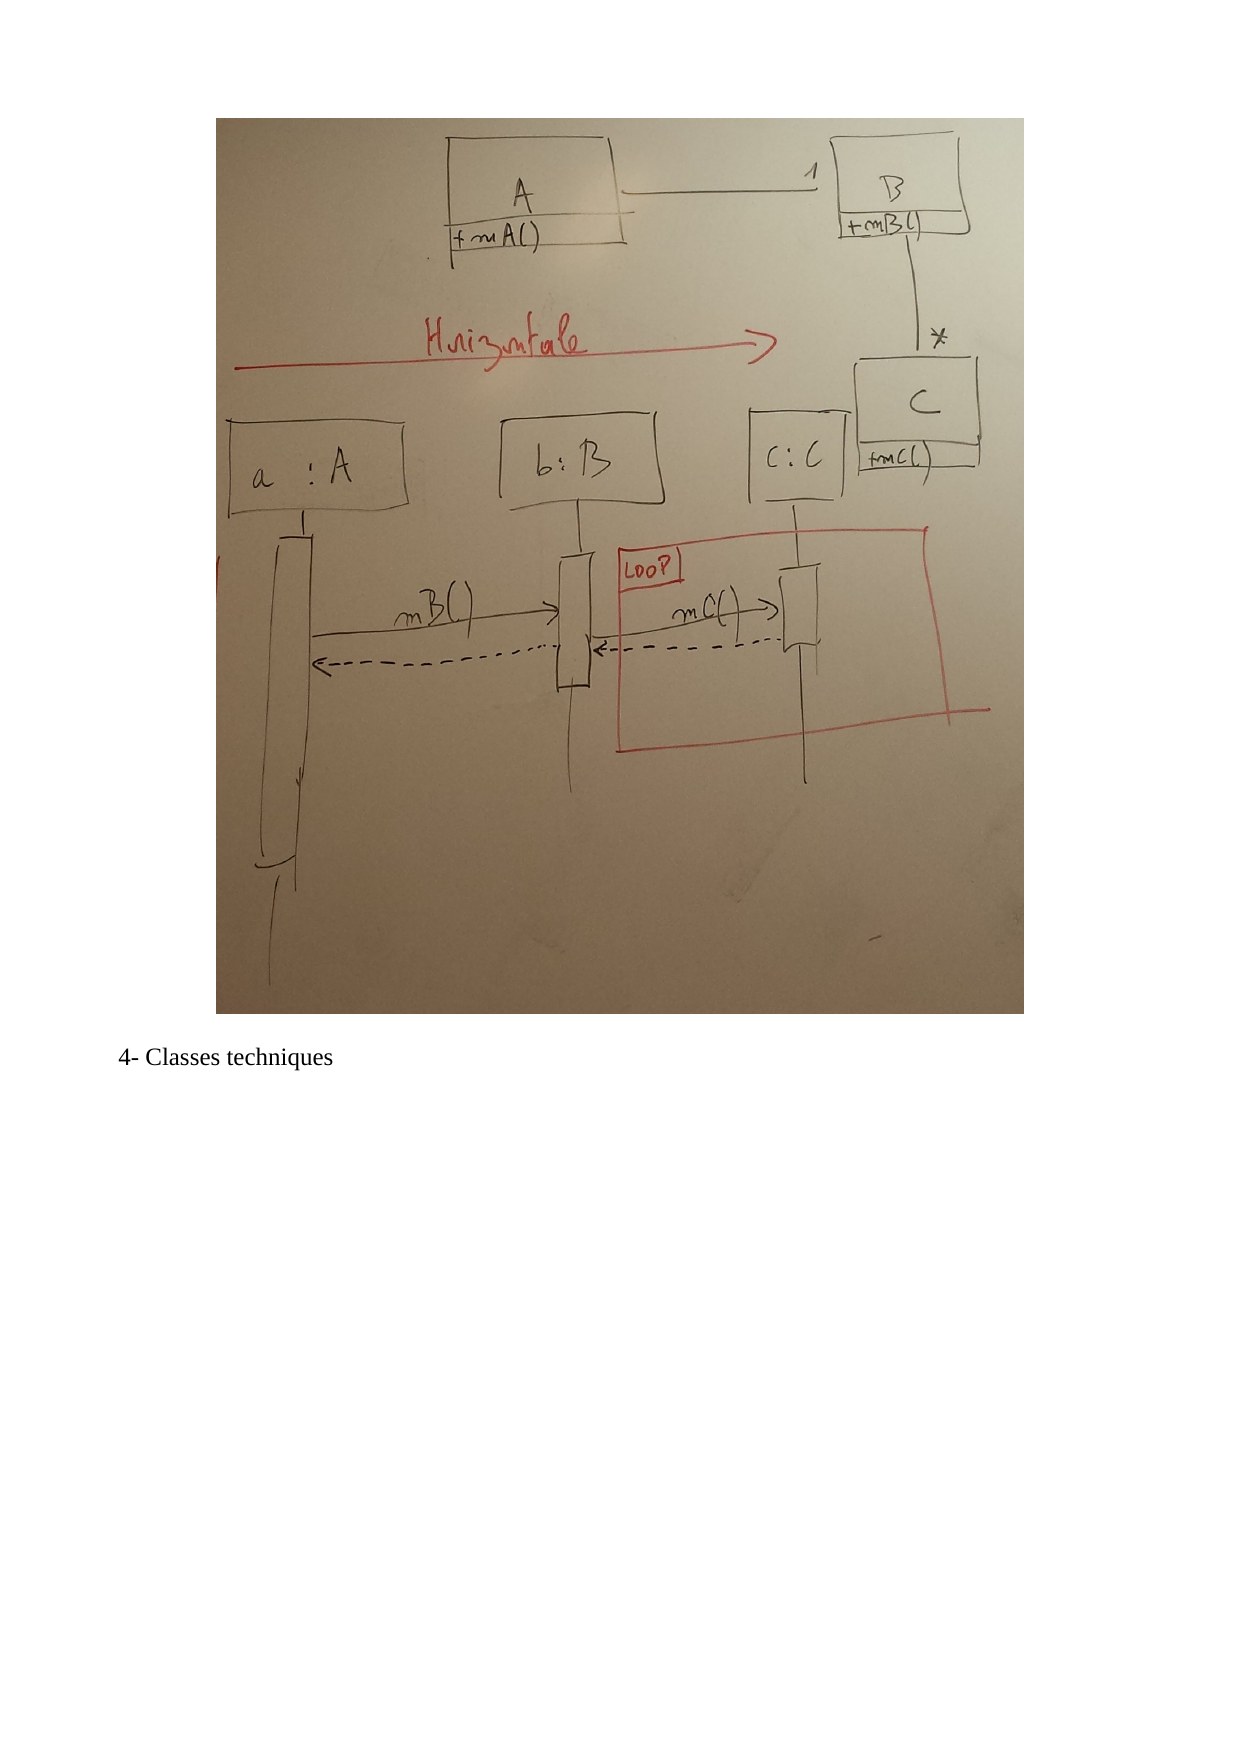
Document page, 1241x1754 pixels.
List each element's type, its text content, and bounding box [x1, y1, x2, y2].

text 4- Classes techniques [118, 1042, 1122, 1071]
picture [216, 118, 1024, 1014]
